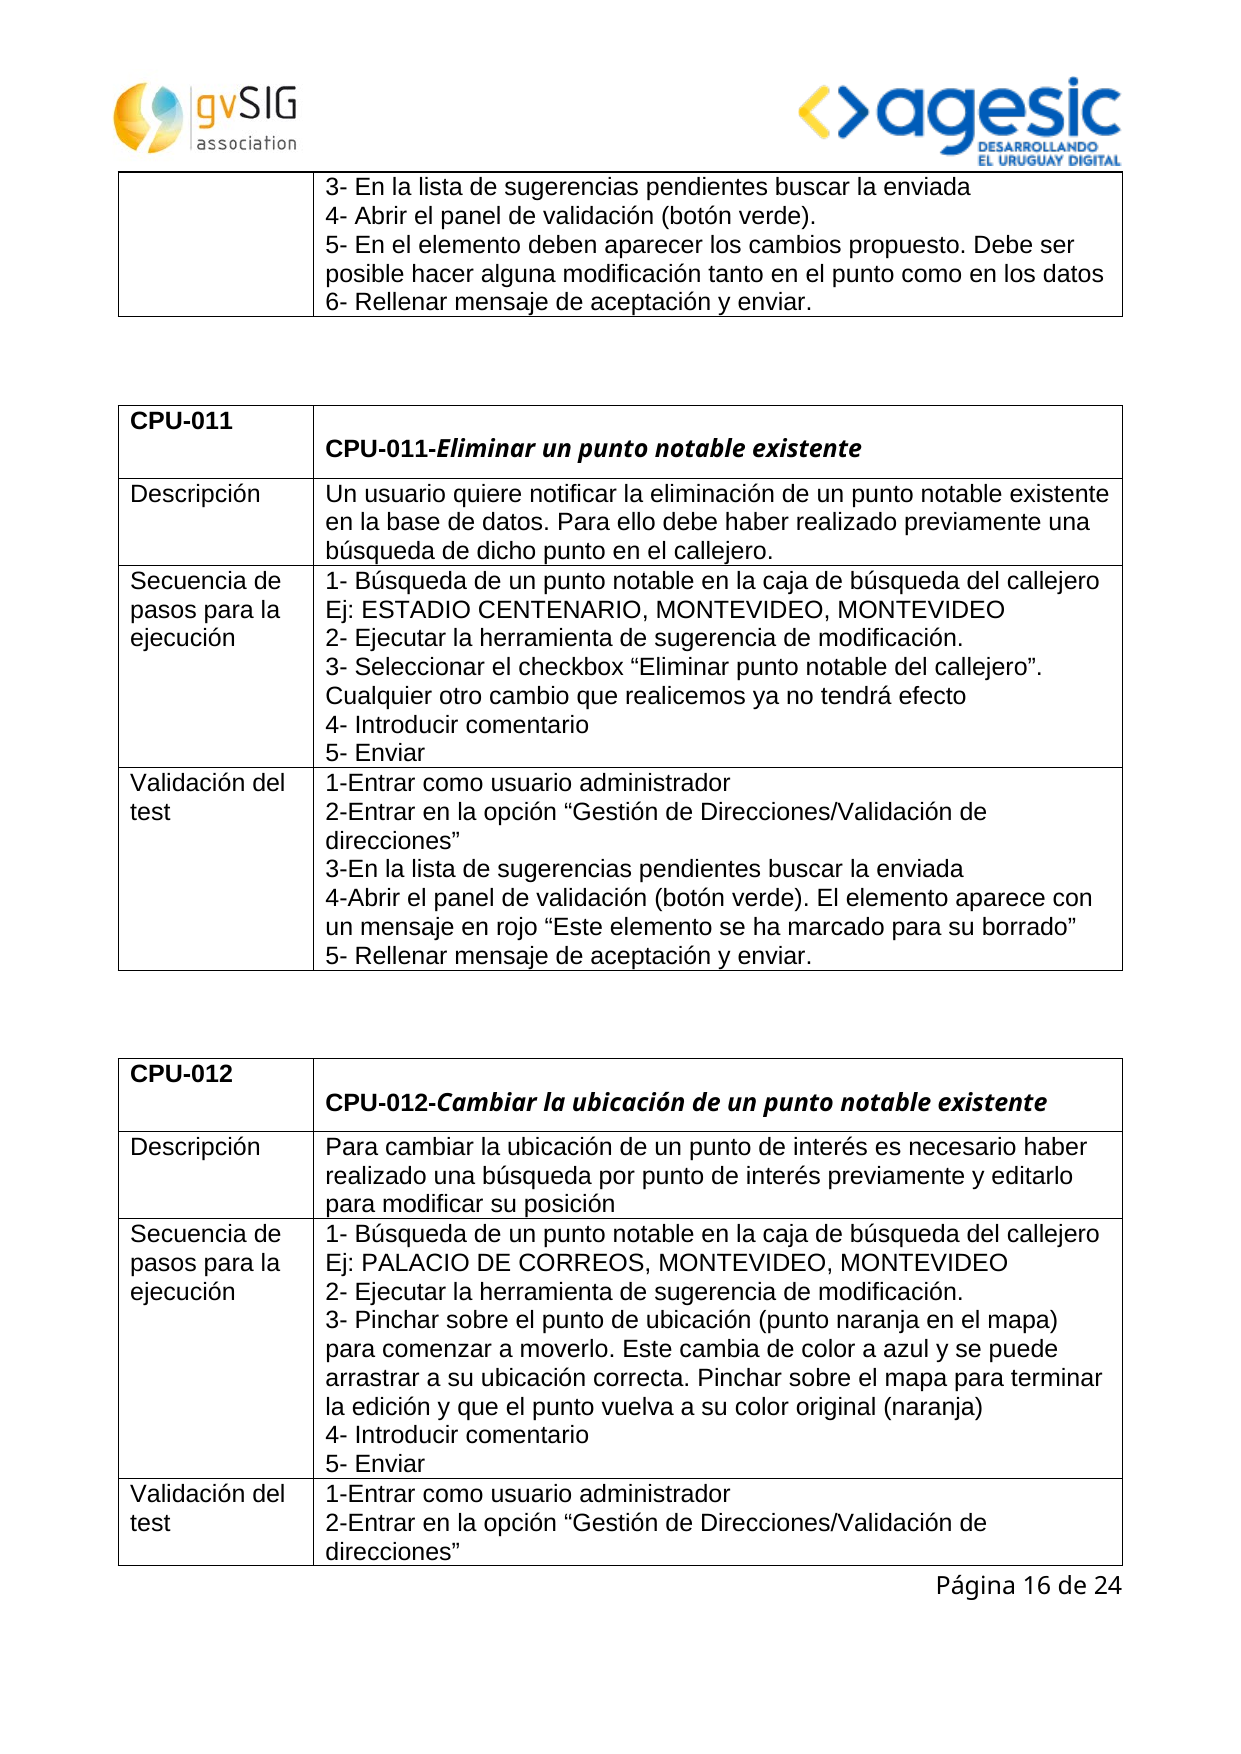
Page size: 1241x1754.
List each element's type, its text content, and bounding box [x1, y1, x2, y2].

table_cell [119, 173, 313, 316]
table_cell Secuencia de pasos para la ejecución [119, 1219, 313, 1478]
table_cell Validación del test [119, 1479, 313, 1565]
table_header CPU-011 [119, 406, 313, 478]
table_header CPU-011-Eliminar un punto notable existente [314, 406, 1122, 478]
table_cell Un usuario quiere notificar la eliminación de un punto notable existente en la base de datos. Para ello debe haber realizado previamente una búsqueda de dicho punto en el callejero. [314, 479, 1122, 565]
table_cell 3- En la lista de sugerencias pendientes buscar la enviada 4- Abrir el panel de validación (botón verde). 5- En el elemento deben aparecer los cambios propuesto. Debe ser posible hacer alguna modificación tanto en el punto como en los datos 6- Rellenar mensaje de aceptación y enviar. [314, 173, 1122, 316]
table_header CPU-012-Cambiar la ubicación de un punto notable existente [314, 1059, 1122, 1131]
table_cell 1- Búsqueda de un punto notable en la caja de búsqueda del callejero Ej: PALACIO DE CORREOS, MONTEVIDEO, MONTEVIDEO 2- Ejecutar la herramienta de sugerencia de modificación. 3- Pinchar sobre el punto de ubicación (punto naranja en el mapa) para comenzar a moverlo. Este cambia de color a azul y se puede arrastrar a su ubicación correcta. Pinchar sobre el mapa para terminar la edición y que el punto vuelva a su color original (naranja) 4- Introducir comentario 5- Enviar [314, 1219, 1122, 1478]
picture [798, 76, 1122, 166]
table_cell 1-Entrar como usuario administrador 2-Entrar en la opción “Gestión de Direcciones/Validación de direcciones” 3-En la lista de sugerencias pendientes buscar la enviada 4-Abrir el panel de validación (botón verde). El elemento aparece con un mensaje en rojo “Este elemento se ha marcado para su borrado” 5- Rellenar mensaje de aceptación y enviar. [314, 768, 1122, 969]
picture [97, 69, 312, 167]
table_cell Secuencia de pasos para la ejecución [119, 566, 313, 767]
table_cell Descripción [119, 1132, 313, 1218]
table_cell 1-Entrar como usuario administrador 2-Entrar en la opción “Gestión de Direcciones/Validación de direcciones” [314, 1479, 1122, 1565]
table_cell Descripción [119, 479, 313, 565]
table_cell 1- Búsqueda de un punto notable en la caja de búsqueda del callejero Ej: ESTADIO CENTENARIO, MONTEVIDEO, MONTEVIDEO 2- Ejecutar la herramienta de sugerencia de modificación. 3- Seleccionar el checkbox “Eliminar punto notable del callejero”. Cualquier otro cambio que realicemos ya no tendrá efecto 4- Introducir comentario 5- Enviar [314, 566, 1122, 767]
table_cell Para cambiar la ubicación de un punto de interés es necesario haber realizado una búsqueda por punto de interés previamente y editarlo para modificar su posición [314, 1132, 1122, 1218]
table_cell Validación del test [119, 768, 313, 969]
table_header CPU-012 [119, 1059, 313, 1131]
